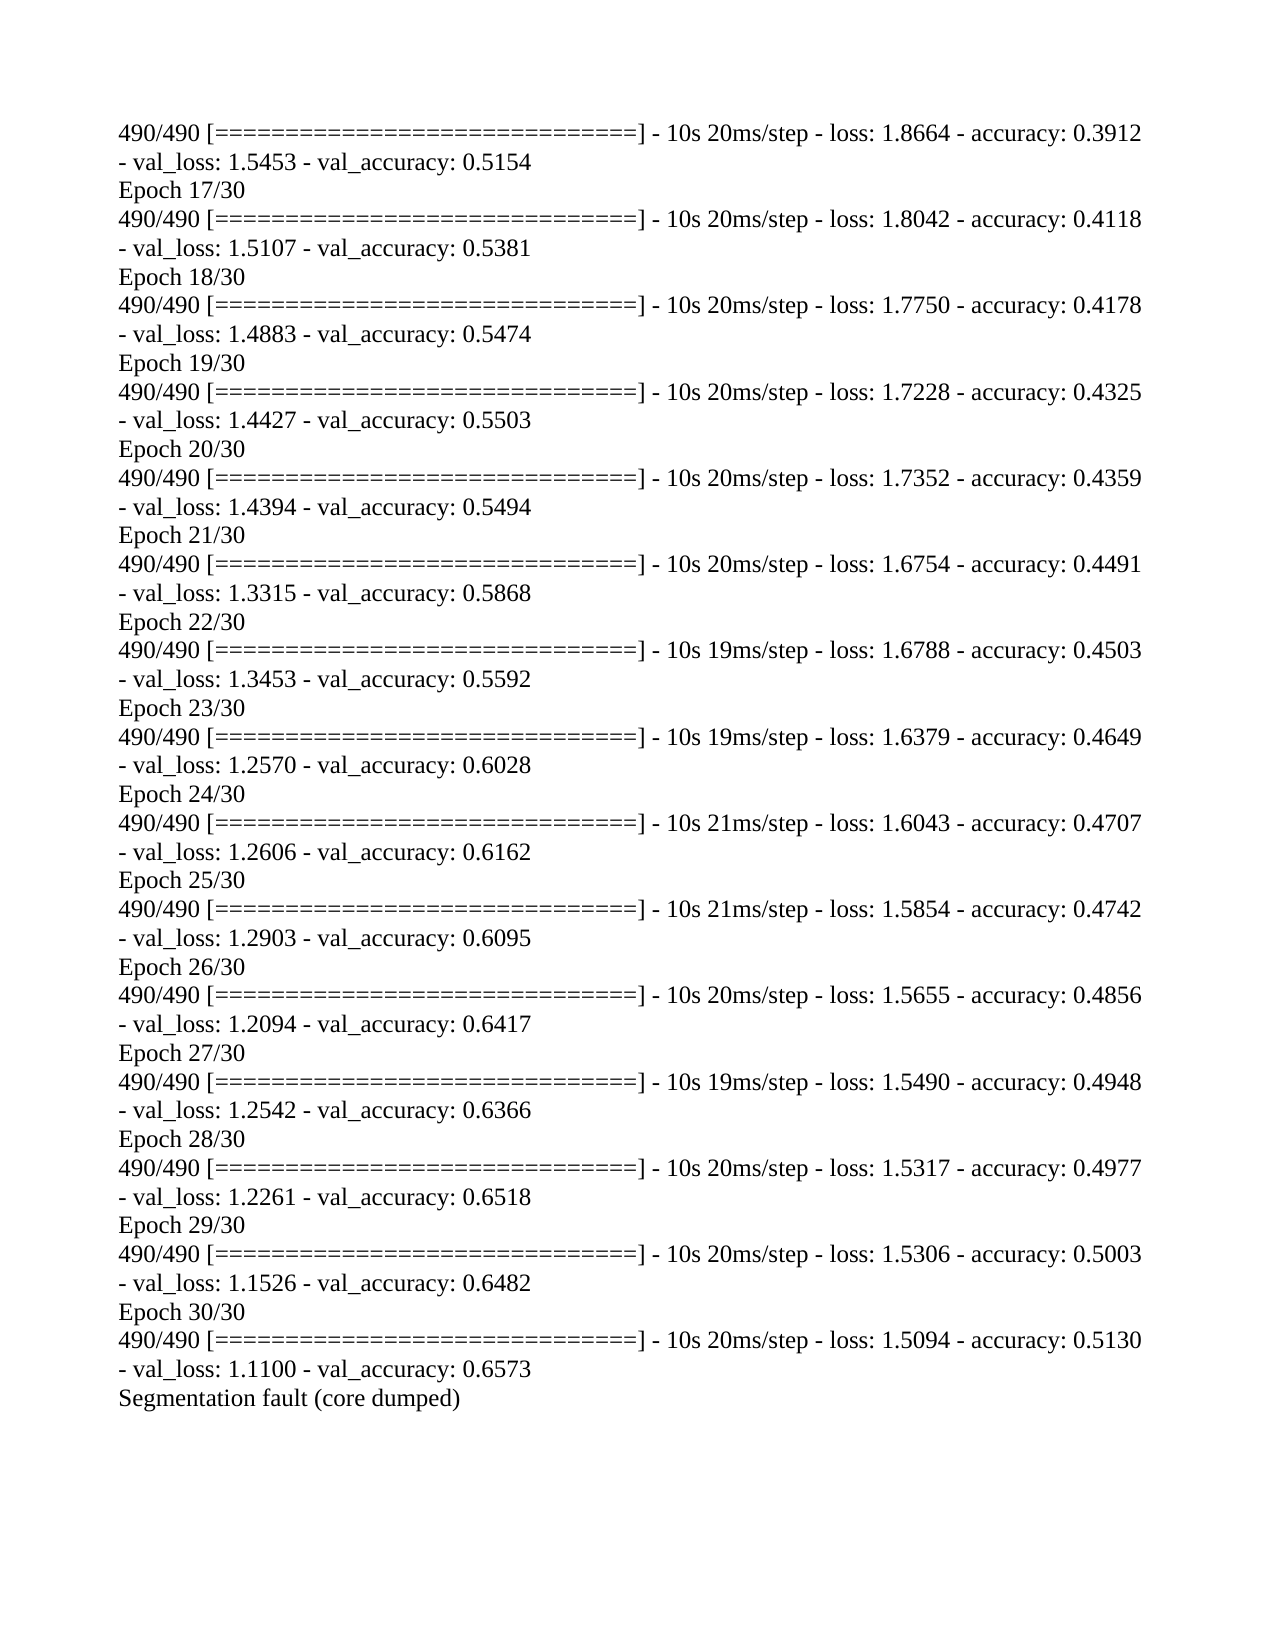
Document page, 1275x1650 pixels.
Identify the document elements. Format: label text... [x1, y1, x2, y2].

text Epoch 28/30 [118, 1124, 1157, 1153]
text 490/490 [==============================] - 10s 19ms/step - loss: 1.6788 - accuracy: 0.4503 - val_loss: 1.3453 - val_accuracy: 0.5592 [118, 636, 1157, 693]
text 490/490 [==============================] - 10s 19ms/step - loss: 1.6379 - accuracy: 0.4649 - val_loss: 1.2570 - val_accuracy: 0.6028 [118, 722, 1157, 779]
text Epoch 27/30 [118, 1038, 1157, 1067]
text Epoch 22/30 [118, 607, 1157, 636]
text 490/490 [==============================] - 10s 21ms/step - loss: 1.6043 - accuracy: 0.4707 - val_loss: 1.2606 - val_accuracy: 0.6162 [118, 808, 1157, 866]
text 490/490 [==============================] - 10s 20ms/step - loss: 1.5317 - accuracy: 0.4977 - val_loss: 1.2261 - val_accuracy: 0.6518 [118, 1153, 1157, 1211]
text Epoch 25/30 [118, 866, 1157, 894]
text 490/490 [==============================] - 10s 20ms/step - loss: 1.7228 - accuracy: 0.4325 - val_loss: 1.4427 - val_accuracy: 0.5503 [118, 377, 1157, 434]
text Epoch 24/30 [118, 779, 1157, 808]
text 490/490 [==============================] - 10s 20ms/step - loss: 1.7352 - accuracy: 0.4359 - val_loss: 1.4394 - val_accuracy: 0.5494 [118, 463, 1157, 521]
text Epoch 21/30 [118, 521, 1157, 549]
text 490/490 [==============================] - 10s 20ms/step - loss: 1.5094 - accuracy: 0.5130 - val_loss: 1.1100 - val_accuracy: 0.6573 [118, 1326, 1157, 1383]
text Epoch 17/30 [118, 176, 1157, 204]
text Epoch 26/30 [118, 952, 1157, 981]
text Epoch 18/30 [118, 262, 1157, 291]
text Epoch 19/30 [118, 348, 1157, 377]
text 490/490 [==============================] - 10s 20ms/step - loss: 1.7750 - accuracy: 0.4178 - val_loss: 1.4883 - val_accuracy: 0.5474 [118, 291, 1157, 348]
text Epoch 29/30 [118, 1211, 1157, 1239]
text 490/490 [==============================] - 10s 20ms/step - loss: 1.6754 - accuracy: 0.4491 - val_loss: 1.3315 - val_accuracy: 0.5868 [118, 549, 1157, 607]
text 490/490 [==============================] - 10s 20ms/step - loss: 1.5306 - accuracy: 0.5003 - val_loss: 1.1526 - val_accuracy: 0.6482 [118, 1239, 1157, 1297]
text 490/490 [==============================] - 10s 21ms/step - loss: 1.5854 - accuracy: 0.4742 - val_loss: 1.2903 - val_accuracy: 0.6095 [118, 894, 1157, 952]
text Epoch 23/30 [118, 693, 1157, 722]
text 490/490 [==============================] - 10s 20ms/step - loss: 1.8664 - accuracy: 0.3912 - val_loss: 1.5453 - val_accuracy: 0.5154 [118, 118, 1157, 176]
text 490/490 [==============================] - 10s 20ms/step - loss: 1.8042 - accuracy: 0.4118 - val_loss: 1.5107 - val_accuracy: 0.5381 [118, 204, 1157, 262]
text Epoch 20/30 [118, 434, 1157, 463]
text 490/490 [==============================] - 10s 19ms/step - loss: 1.5490 - accuracy: 0.4948 - val_loss: 1.2542 - val_accuracy: 0.6366 [118, 1067, 1157, 1124]
text Segmentation fault (core dumped) [118, 1383, 1157, 1412]
text 490/490 [==============================] - 10s 20ms/step - loss: 1.5655 - accuracy: 0.4856 - val_loss: 1.2094 - val_accuracy: 0.6417 [118, 981, 1157, 1038]
text Epoch 30/30 [118, 1297, 1157, 1326]
